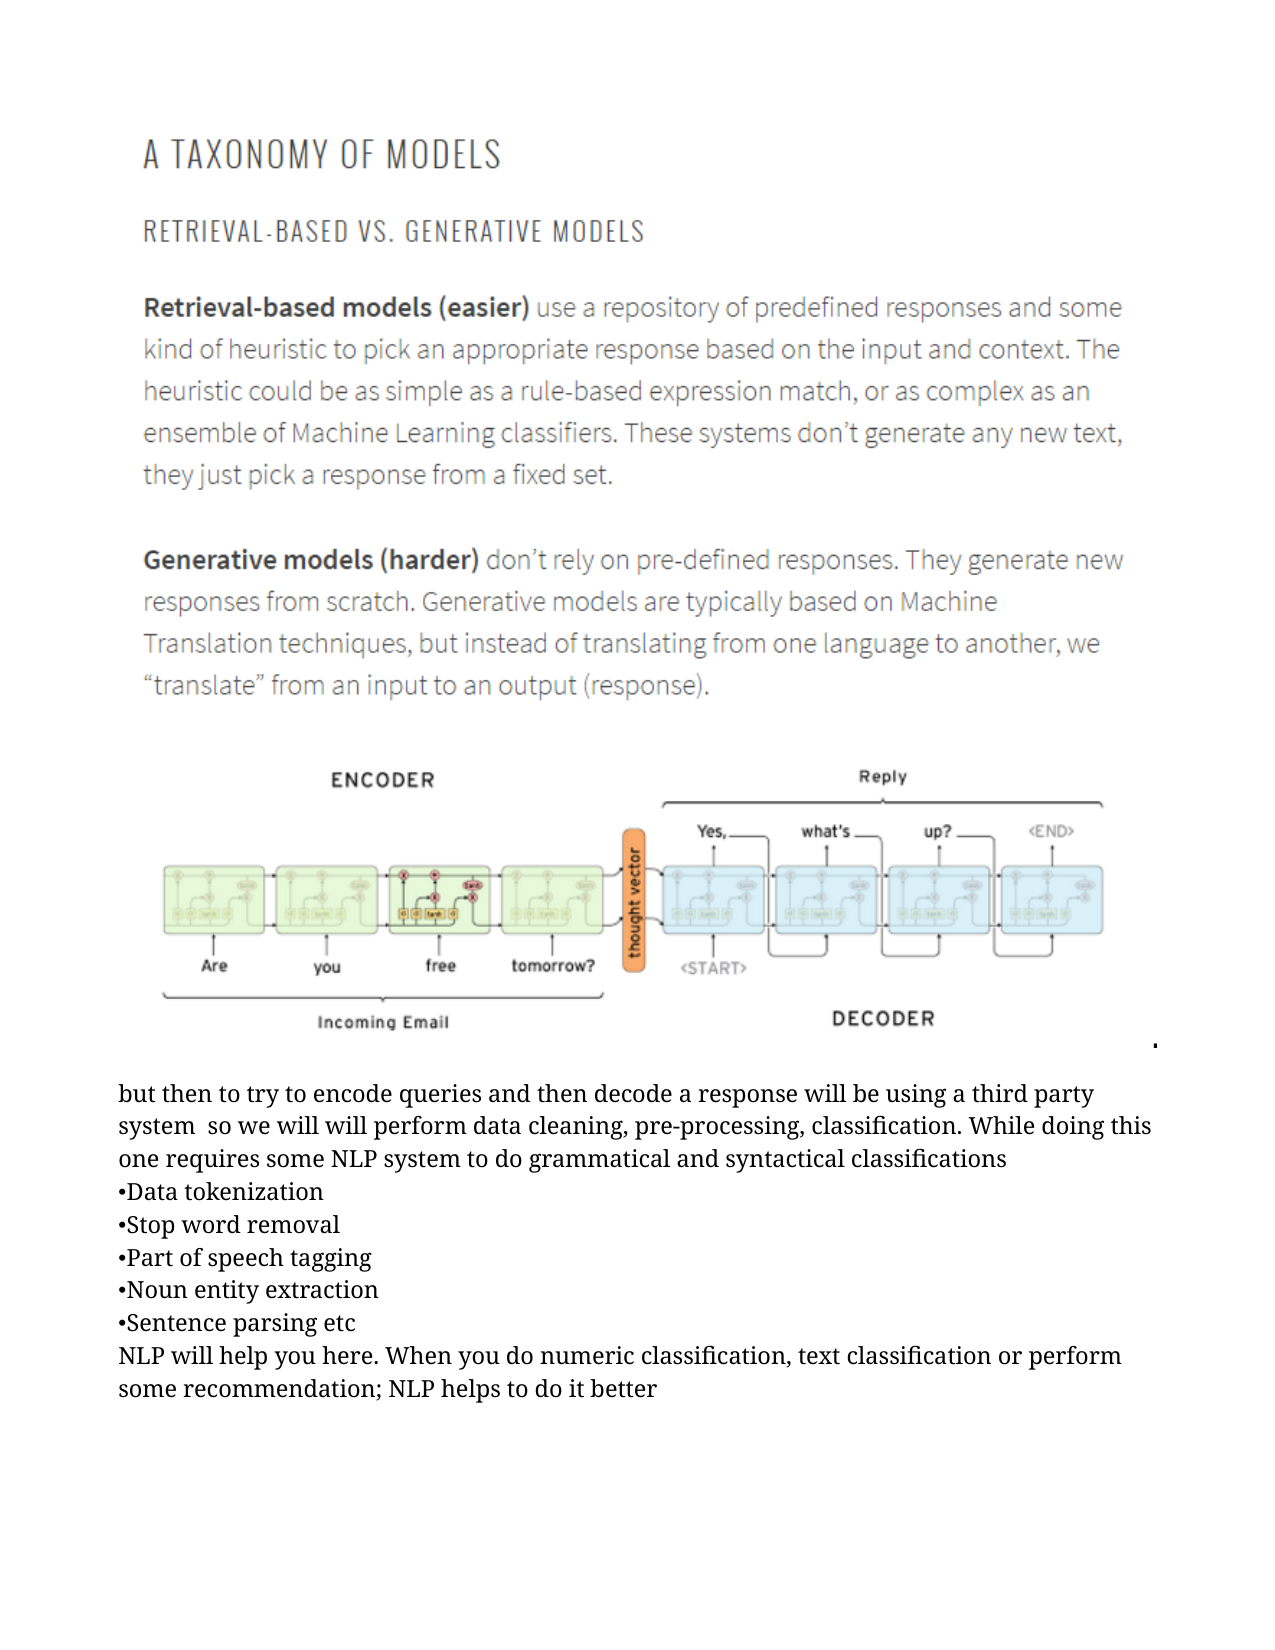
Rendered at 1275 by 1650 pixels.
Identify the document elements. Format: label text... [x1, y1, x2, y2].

list Part of speech tagging [118, 1240, 1157, 1273]
list Stop word removal [118, 1207, 1157, 1240]
list Sentence parsing etc [118, 1306, 1157, 1338]
list Noun entity extraction [118, 1273, 1157, 1306]
text NLP will help you here. When you do numeric classification, text classification or perform some recommendation; NLP helps to do it better [118, 1338, 1157, 1404]
text but then to try to encode queries and then decode a response will be using a third party system so we will will perform data cleaning, pre-processing, classification. While doing this one requires some NLP system to do grammatical and syntactical classifications [118, 1076, 1157, 1174]
picture [118, 118, 1157, 1048]
list Data tokenization [118, 1174, 1157, 1207]
